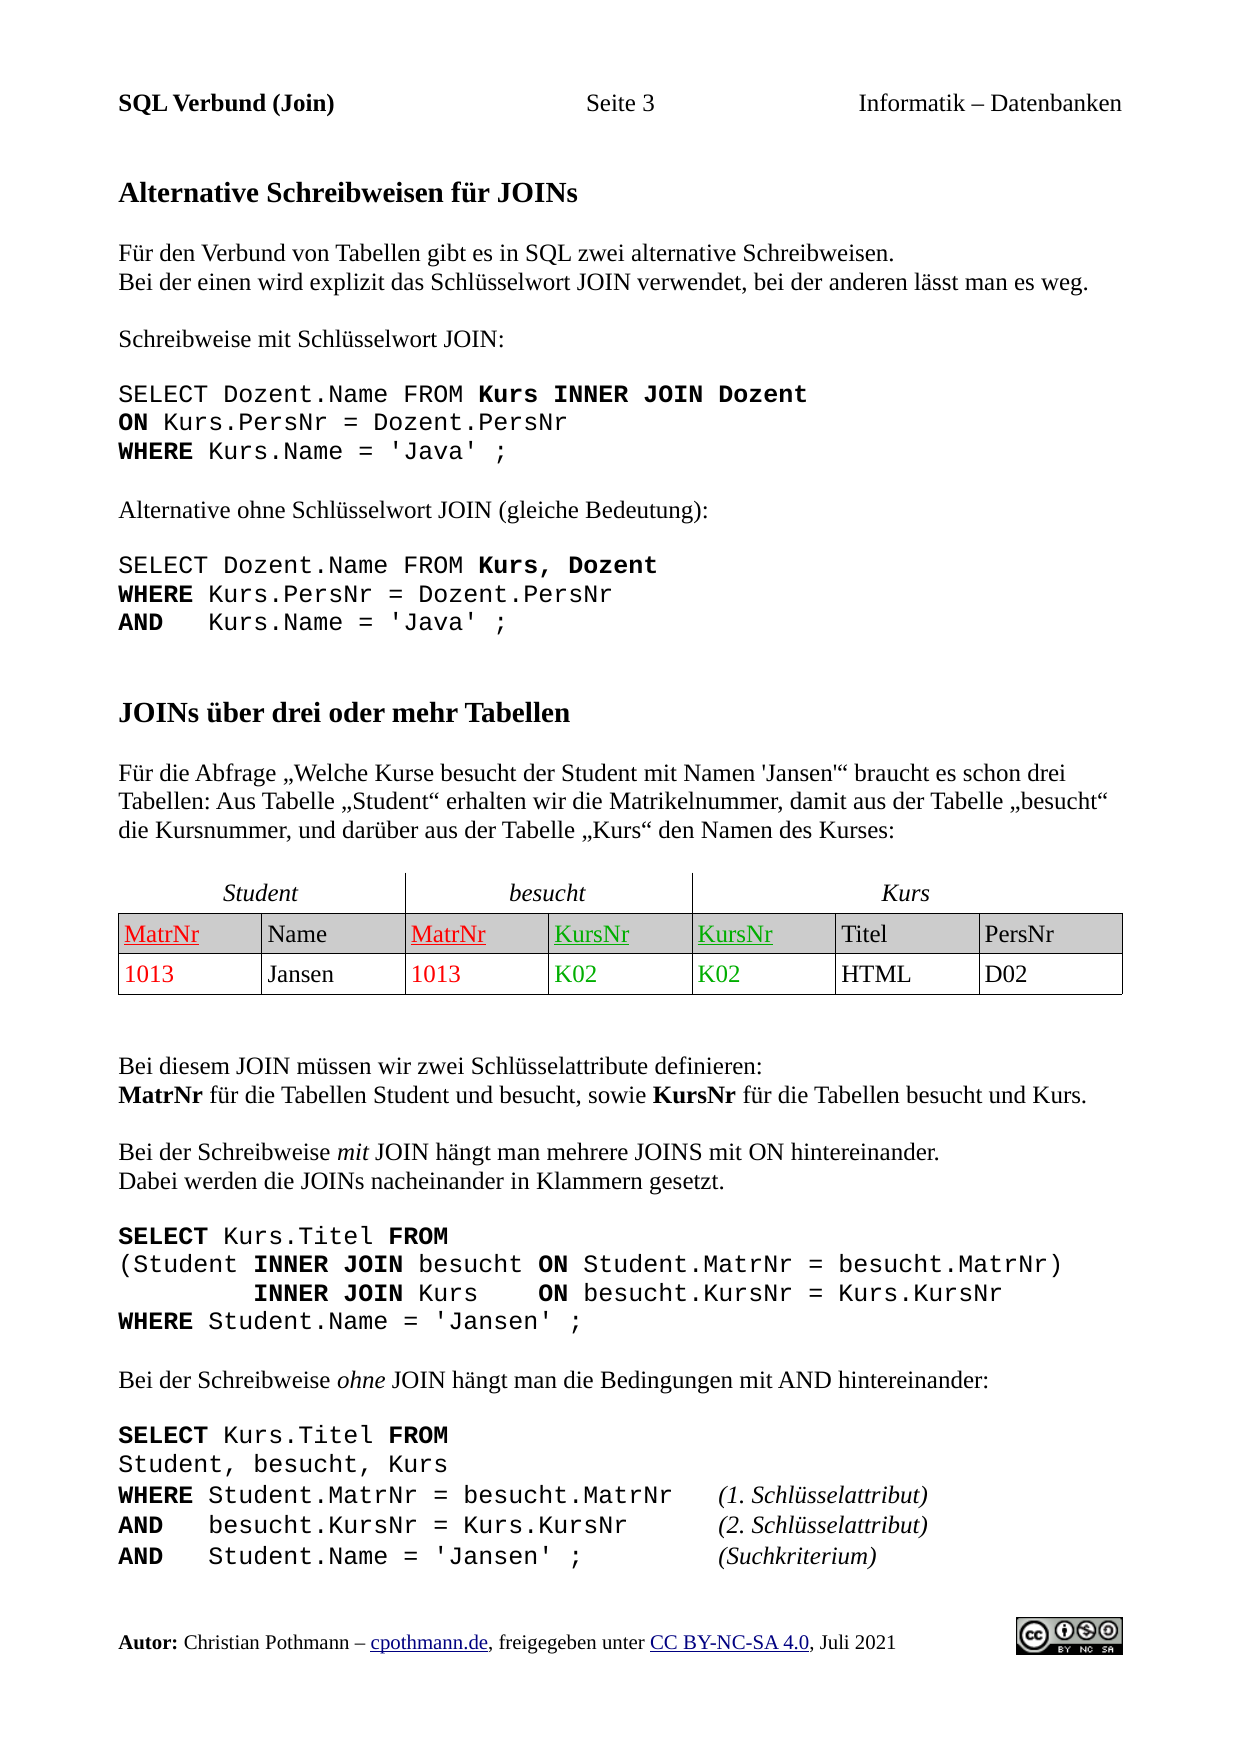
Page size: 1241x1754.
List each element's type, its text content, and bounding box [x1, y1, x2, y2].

picture [1016, 1617, 1123, 1655]
text Dabei werden die JOINs nacheinander in Klammern gesetzt. [118, 1166, 1122, 1195]
text Bei der einen wird explizit das Schlüsselwort JOIN verwendet, bei der anderen lässt man es weg. [118, 267, 1122, 295]
text (Student INNER JOIN besucht ON Student.MatrNr = besucht.MatrNr) [118, 1252, 1122, 1280]
text SELECT Dozent.Name FROM Kurs INNER JOIN Dozent [118, 382, 1122, 410]
text Bei diesem JOIN müssen wir zwei Schlüsselattribute definieren: [118, 1051, 1122, 1080]
text AND Kurs.Name = 'Java' ; [118, 609, 1122, 638]
table_cell Titel [836, 914, 979, 953]
text Autor: Christian Pothmann – cpothmann.de, freigegeben unter CC BY-NC-SA 4.0, Juli 2021 [118, 1630, 1016, 1654]
text Alternative ohne Schlüsselwort JOIN (gleiche Bedeutung): [118, 495, 1122, 524]
text Für den Verbund von Tabellen gibt es in SQL zwei alternative Schreibweisen. [118, 238, 1122, 267]
table_cell 1013 [406, 954, 548, 993]
table_cell 1013 [119, 954, 261, 993]
text Für die Abfrage „Welche Kurse besucht der Student mit Namen 'Jansen'“ braucht es schon drei Tabellen: Aus Tabelle „Student“ erhalten wir die Matrikelnummer, damit aus der Tabelle „besucht“ die Kursnummer, und darüber aus der Tabelle „Kurs“ den Namen des Kurses: [118, 758, 1122, 844]
table_cell MatrNr [119, 914, 261, 953]
table_cell KursNr [549, 914, 692, 953]
text JOINs über drei oder mehr Tabellen [118, 695, 1122, 729]
text SELECT Dozent.Name FROM Kurs, Dozent [118, 553, 1122, 581]
table_cell Jansen [262, 954, 405, 993]
text ON Kurs.PersNr = Dozent.PersNr [118, 410, 1122, 438]
table_cell Name [262, 914, 405, 953]
text INNER JOIN Kurs ON besucht.KursNr = Kurs.KursNr [118, 1280, 1122, 1308]
text WHERE Student.MatrNr = besucht.MatrNr (1. Schlüsselattribut) [118, 1480, 1122, 1511]
table_cell D02 [980, 954, 1122, 993]
table_cell PersNr [980, 914, 1122, 953]
text Bei der Schreibweise ohne JOIN hängt man die Bedingungen mit AND hintereinander: [118, 1366, 1122, 1394]
text WHERE Kurs.PersNr = Dozent.PersNr [118, 581, 1122, 609]
text MatrNr für die Tabellen Student und besucht, sowie KursNr für die Tabellen besucht und Kurs. [118, 1080, 1122, 1108]
text Alternative Schreibweisen für JOINs [118, 176, 1122, 209]
table_cell HTML [836, 954, 979, 993]
text AND besucht.KursNr = Kurs.KursNr (2. Schlüsselattribut) [118, 1511, 1122, 1541]
text SELECT Kurs.Titel FROM [118, 1423, 1122, 1451]
table_header Student [118, 873, 405, 913]
table_header besucht [406, 873, 692, 913]
text Student, besucht, Kurs [118, 1451, 1122, 1480]
table_cell K02 [549, 954, 692, 993]
text Bei der Schreibweise mit JOIN hängt man mehrere JOINS mit ON hintereinander. [118, 1137, 1122, 1166]
table_header Kurs [693, 873, 1122, 913]
text WHERE Kurs.Name = 'Java' ; [118, 438, 1122, 467]
table_cell K02 [693, 954, 835, 993]
table_cell MatrNr [406, 914, 548, 953]
text SELECT Kurs.Titel FROM [118, 1223, 1122, 1252]
text Schreibweise mit Schlüsselwort JOIN: [118, 324, 1122, 353]
text WHERE Student.Name = 'Jansen' ; [118, 1308, 1122, 1337]
table_cell KursNr [693, 914, 835, 953]
text AND Student.Name = 'Jansen' ; (Suchkriterium) [118, 1541, 1122, 1572]
